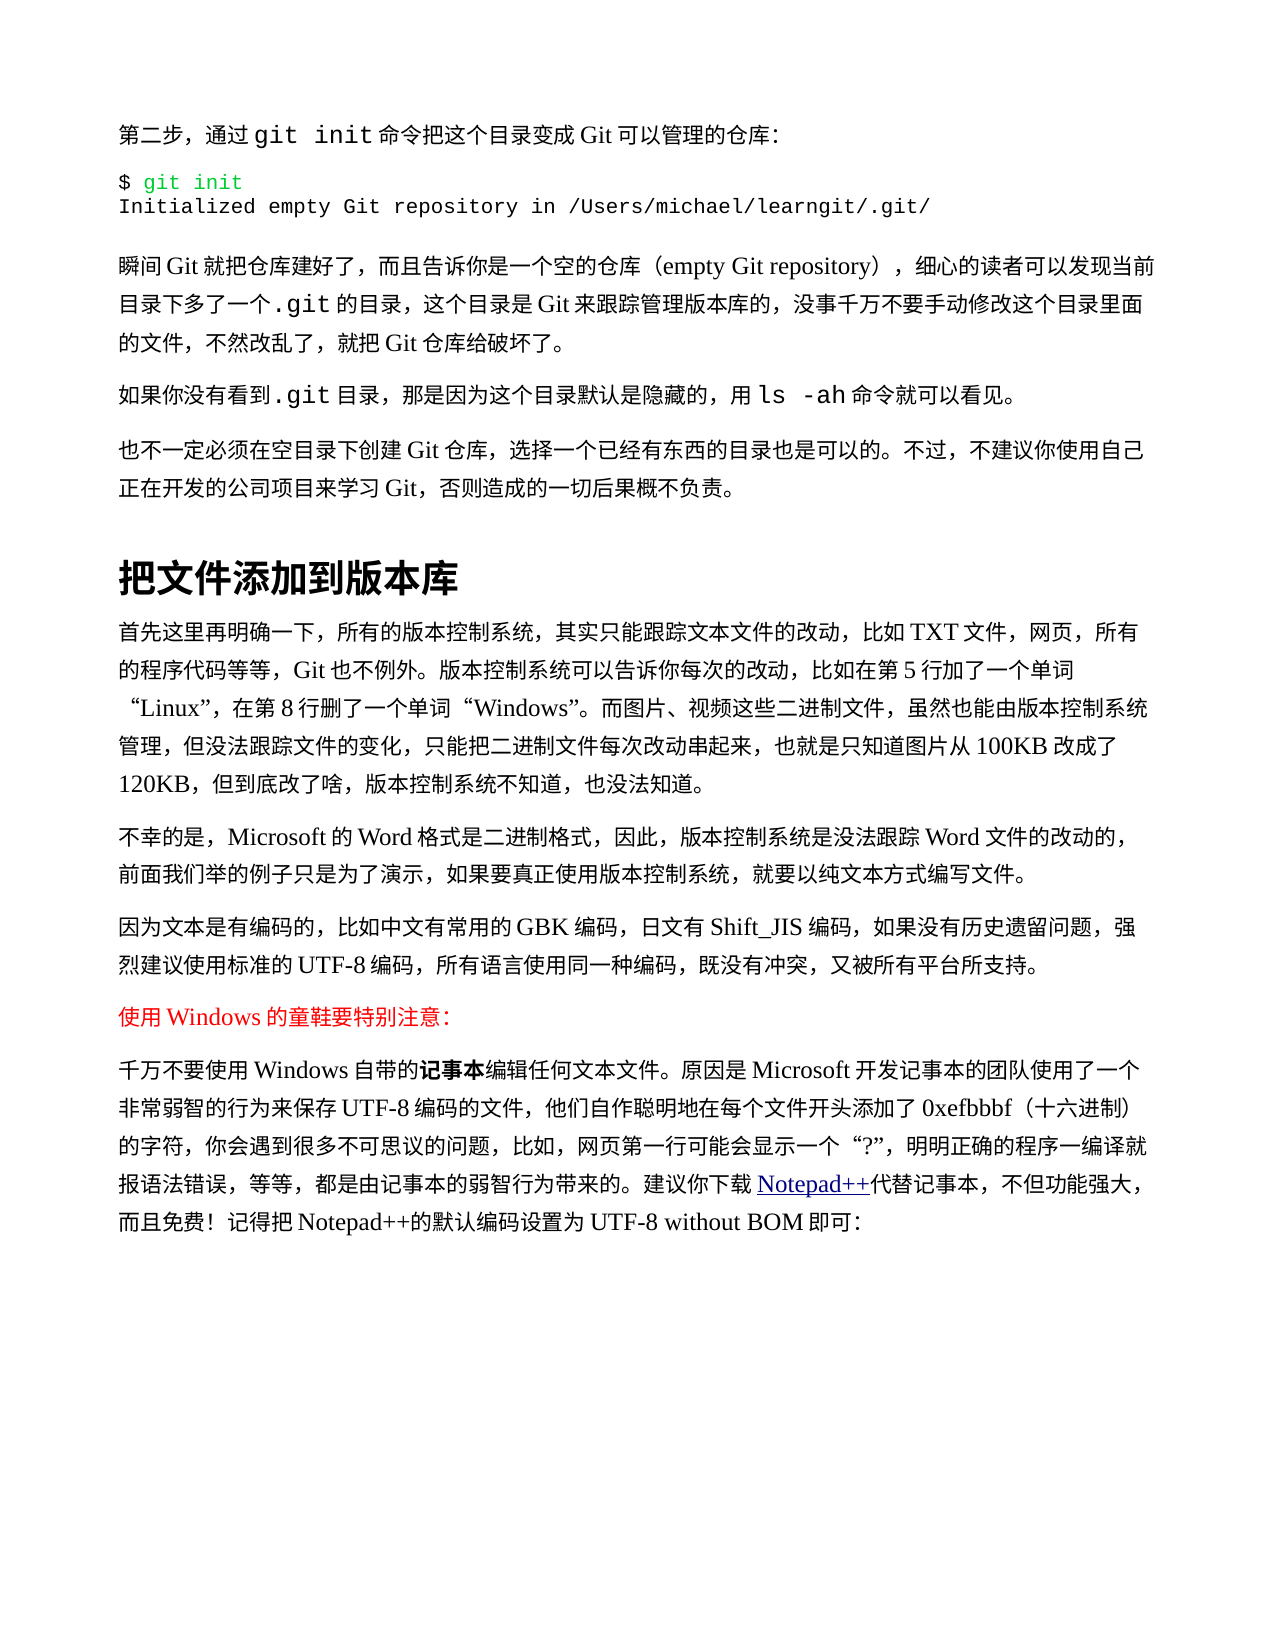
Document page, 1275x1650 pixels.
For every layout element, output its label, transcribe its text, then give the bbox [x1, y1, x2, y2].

text 也不一定必须在空目录下创建Git仓库，选择一个已经有东西的目录也是可以的。不过，不建议你使用自己正在开发的公司项目来学习Git，否则造成的一切后果概不负责。 [118, 433, 1157, 502]
text Initialized empty Git repository in /Users/michael/learngit/.git/ [118, 196, 1157, 219]
text 因为文本是有编码的，比如中文有常用的GBK编码，日文有Shift_JIS编码，如果没有历史遗留问题，强烈建议使用标准的UTF-8编码，所有语言使用同一种编码，既没有冲突，又被所有平台所支持。 [118, 910, 1157, 979]
subtitle 把文件添加到版本库 [118, 548, 1157, 603]
text 瞬间Git就把仓库建好了，而且告诉你是一个空的仓库（empty Git repository），细心的读者可以发现当前目录下多了一个.git的目录，这个目录是Git来跟踪管理版本库的，没事千万不要手动修改这个目录里面的文件，不然改乱了，就把Git仓库给破坏了。 [118, 249, 1157, 358]
text 使用Windows的童鞋要特别注意： [118, 1000, 1157, 1032]
text 如果你没有看到.git目录，那是因为这个目录默认是隐藏的，用ls -ah命令就可以看见。 [118, 378, 1157, 411]
text $ git init [118, 172, 1157, 196]
text 第二步，通过git init命令把这个目录变成Git可以管理的仓库： [118, 118, 1157, 151]
text 不幸的是，Microsoft的Word格式是二进制格式，因此，版本控制系统是没法跟踪Word文件的改动的，前面我们举的例子只是为了演示，如果要真正使用版本控制系统，就要以纯文本方式编写文件。 [118, 819, 1157, 889]
text 首先这里再明确一下，所有的版本控制系统，其实只能跟踪文本文件的改动，比如TXT文件，网页，所有的程序代码等等，Git也不例外。版本控制系统可以告诉你每次的改动，比如在第5行加了一个单词“Linux”，在第8行删了一个单词“Windows”。而图片、视频这些二进制文件，虽然也能由版本控制系统管理，但没法跟踪文件的变化，只能把二进制文件每次改动串起来，也就是只知道图片从100KB改成了120KB，但到底改了啥，版本控制系统不知道，也没法知道。 [118, 615, 1157, 799]
text 千万不要使用Windows自带的记事本编辑任何文本文件。原因是Microsoft开发记事本的团队使用了一个非常弱智的行为来保存UTF-8编码的文件，他们自作聪明地在每个文件开头添加了0xefbbbf（十六进制）的字符，你会遇到很多不可思议的问题，比如，网页第一行可能会显示一个“?”，明明正确的程序一编译就报语法错误，等等，都是由记事本的弱智行为带来的。建议你下载Notepad++代替记事本，不但功能强大，而且免费！记得把Notepad++的默认编码设置为UTF-8 without BOM即可： [118, 1053, 1157, 1236]
